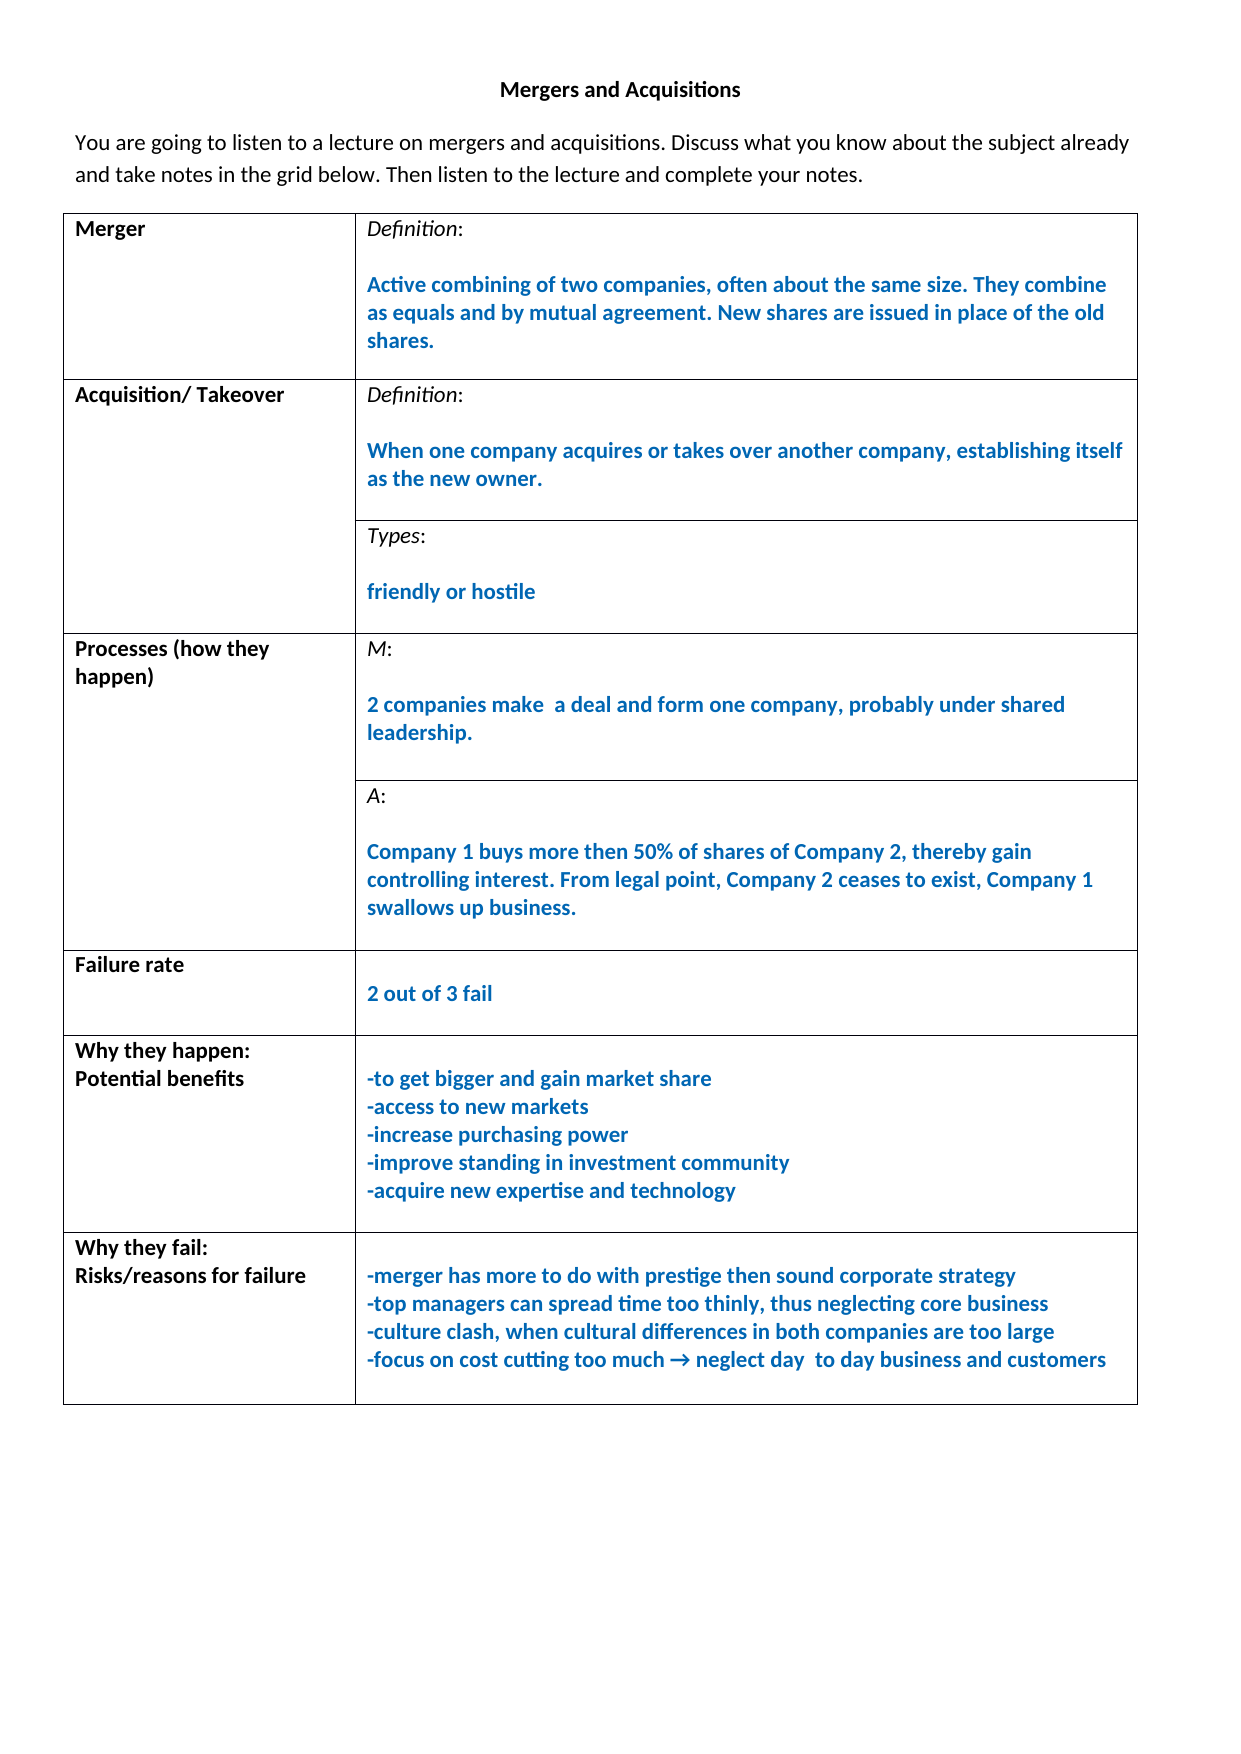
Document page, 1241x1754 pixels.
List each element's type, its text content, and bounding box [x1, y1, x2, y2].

table_cell -to get bigger and gain market share -access to new markets -increase purchasing power -improve standing in investment community -acquire new expertise and technology [356, 1036, 1137, 1232]
text Mergers and Acquisitions [75, 75, 1165, 103]
table_cell Processes (how they happen) [64, 634, 355, 949]
table_header Merger [64, 214, 355, 379]
table_cell M: 2 companies make a deal and form one company, probably under shared leadership. [356, 634, 1137, 780]
table_header Definition: Active combining of two companies, often about the same size. They combine as equals and by mutual agreement. New shares are issued in place of the old shares. [356, 214, 1137, 379]
table_cell Why they happen: Potential benefits [64, 1036, 355, 1232]
table_cell Why they fail: Risks/reasons for failure [64, 1233, 355, 1404]
table_cell -merger has more to do with prestige then sound corporate strategy -top managers can spread time too thinly, thus neglecting core business -culture clash, when cultural differences in both companies are too large -focus on cost cutting too much → neglect day to day business and customers [356, 1233, 1137, 1404]
table_cell A: Company 1 buys more then 50% of shares of Company 2, thereby gain controlling interest. From legal point, Company 2 ceases to exist, Company 1 swallows up business. [356, 781, 1137, 949]
table_cell Acquisition/ Takeover [64, 380, 355, 633]
text You are going to listen to a lecture on mergers and acquisitions. Discuss what you know about the subject already and take notes in the grid below. Then listen to the lecture and complete your notes. [75, 128, 1165, 188]
table_cell Failure rate [64, 951, 355, 1035]
table_cell Types: friendly or hostile [356, 521, 1137, 633]
table_cell 2 out of 3 fail [356, 951, 1137, 1035]
table_cell Definition: When one company acquires or takes over another company, establishing itself as the new owner. [356, 380, 1137, 520]
